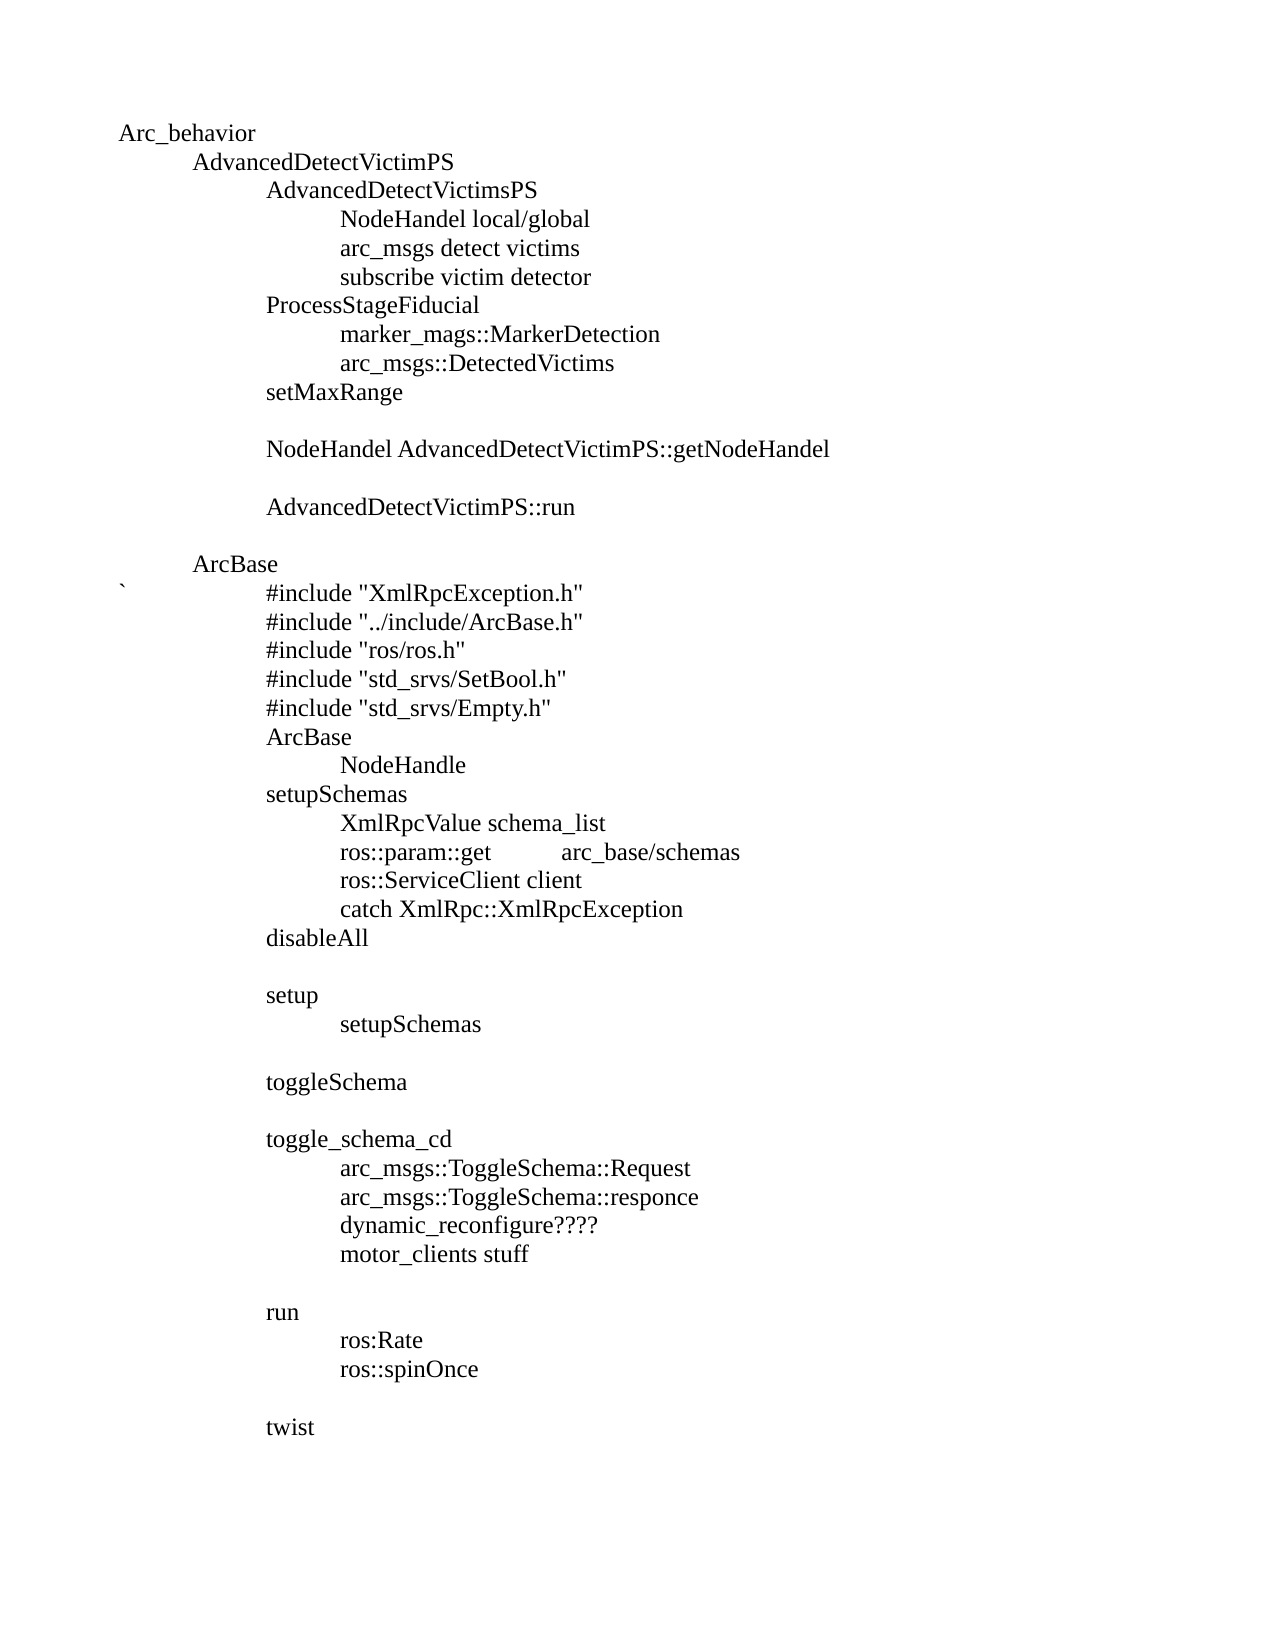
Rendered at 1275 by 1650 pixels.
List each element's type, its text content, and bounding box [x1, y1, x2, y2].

text dynamic_reconfigure???? [118, 1211, 1157, 1239]
text ros::ServiceClient client [118, 866, 1157, 894]
text ArcBase [118, 549, 1157, 578]
text Arc_behavior [118, 118, 1157, 147]
text NodeHandel local/global [118, 204, 1157, 233]
text AdvancedDetectVictimPS [118, 147, 1157, 176]
text arc_msgs detect victims [118, 233, 1157, 262]
text marker_mags::MarkerDetection [118, 319, 1157, 348]
text setMaxRange [118, 377, 1157, 406]
text twist [118, 1412, 1157, 1441]
text #include "ros/ros.h" [118, 636, 1157, 664]
text NodeHandel AdvancedDetectVictimPS::getNodeHandel [118, 434, 1157, 463]
text disableAll [118, 923, 1157, 952]
text setupSchemas [118, 779, 1157, 808]
text motor_clients stuff [118, 1239, 1157, 1268]
text #include "std_srvs/SetBool.h" [118, 664, 1157, 693]
text #include "std_srvs/Empty.h" [118, 693, 1157, 722]
text toggleSchema [118, 1067, 1157, 1096]
text ros::spinOnce [118, 1354, 1157, 1383]
text ArcBase [118, 722, 1157, 751]
text arc_msgs::ToggleSchema::responce [118, 1182, 1157, 1211]
text ros::param::get arc_base/schemas [118, 837, 1157, 866]
text arc_msgs::DetectedVictims [118, 348, 1157, 377]
text ` #include "XmlRpcException.h" [118, 578, 1157, 607]
text NodeHandle [118, 751, 1157, 779]
text setup [118, 981, 1157, 1009]
text subscribe victim detector [118, 262, 1157, 291]
text catch XmlRpc::XmlRpcException [118, 894, 1157, 923]
text arc_msgs::ToggleSchema::Request [118, 1153, 1157, 1182]
text setupSchemas [118, 1009, 1157, 1038]
text run [118, 1297, 1157, 1326]
text XmlRpcValue schema_list [118, 808, 1157, 837]
text #include "../include/ArcBase.h" [118, 607, 1157, 636]
text AdvancedDetectVictimPS::run [118, 492, 1157, 521]
text AdvancedDetectVictimsPS [118, 176, 1157, 204]
text ProcessStageFiducial [118, 291, 1157, 319]
text ros:Rate [118, 1326, 1157, 1354]
text toggle_schema_cd [118, 1124, 1157, 1153]
